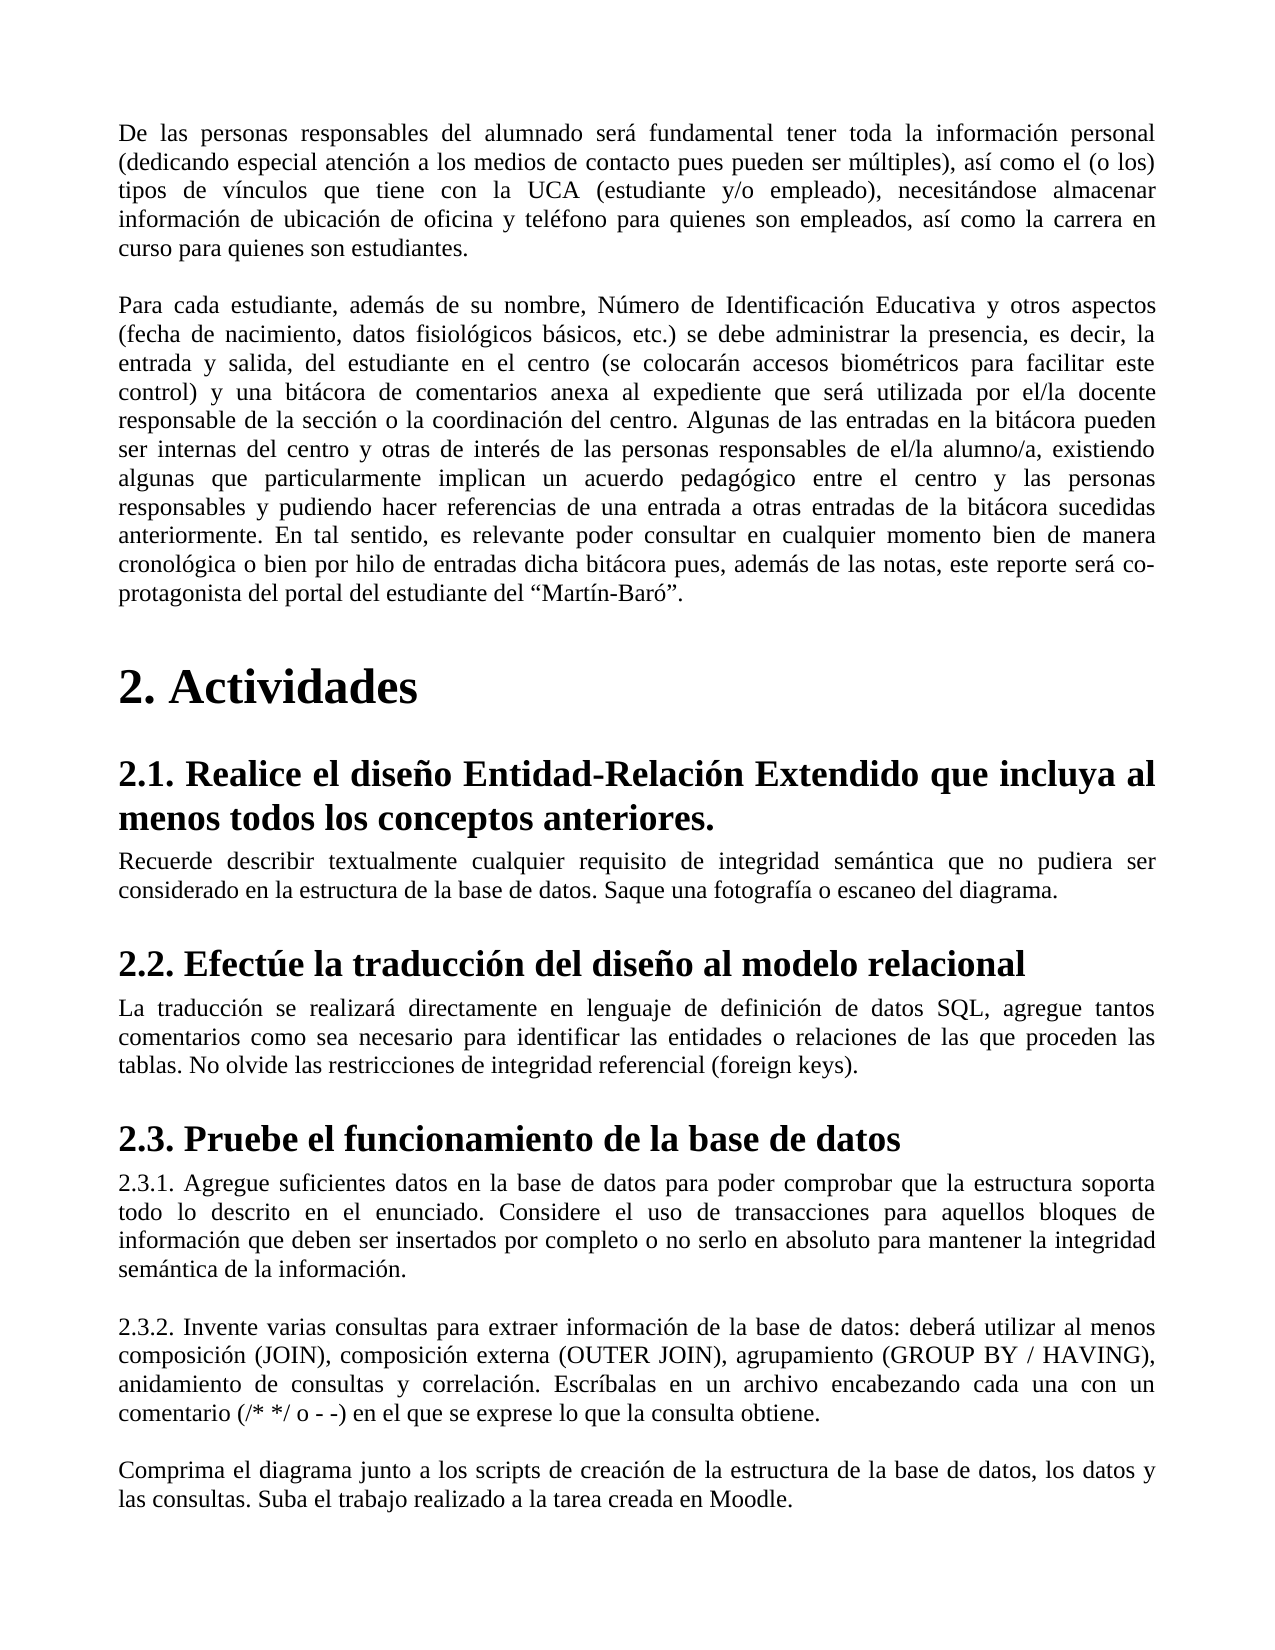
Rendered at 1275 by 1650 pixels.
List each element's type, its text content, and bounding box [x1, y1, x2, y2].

text De las personas responsables del alumnado será fundamental tener toda la información personal (dedicando especial atención a los medios de contacto pues pueden ser múltiples), así como el (o los) tipos de vínculos que tiene con la UCA (estudiante y/o empleado), necesitándose almacenar información de ubicación de oficina y teléfono para quienes son empleados, así como la carrera en curso para quienes son estudiantes. [118, 118, 1157, 262]
subtitle 2.3. Pruebe el funcionamiento de la base de datos [118, 1117, 1157, 1160]
text Recuerde describir textualmente cualquier requisito de integridad semántica que no pudiera ser considerado en la estructura de la base de datos. Saque una fotografía o escaneo del diagrama. [118, 846, 1157, 904]
text Para cada estudiante, además de su nombre, Número de Identificación Educativa y otros aspectos (fecha de nacimiento, datos fisiológicos básicos, etc.) se debe administrar la presencia, es decir, la entrada y salida, del estudiante en el centro (se colocarán accesos biométricos para facilitar este control) y una bitácora de comentarios anexa al expediente que será utilizada por el/la docente responsable de la sección o la coordinación del centro. Algunas de las entradas en la bitácora pueden ser internas del centro y otras de interés de las personas responsables de el/la alumno/a, existiendo algunas que particularmente implican un acuerdo pedagógico entre el centro y las personas responsables y pudiendo hacer referencias de una entrada a otras entradas de la bitácora sucedidas anteriormente. En tal sentido, es relevante poder consultar en cualquier momento bien de manera cronológica o bien por hilo de entradas dicha bitácora pues, además de las notas, este reporte será co-protagonista del portal del estudiante del “Martín-Baró”. [118, 291, 1157, 607]
text La traducción se realizará directamente en lenguaje de definición de datos SQL, agregue tantos comentarios como sea necesario para identificar las entidades o relaciones de las que proceden las tablas. No olvide las restricciones de integridad referencial (foreign keys). [118, 993, 1157, 1079]
subtitle 2.1. Realice el diseño Entidad-Relación Extendido que incluya al menos todos los conceptos anteriores. [118, 752, 1157, 838]
text 2.3.1. Agregue suficientes datos en la base de datos para poder comprobar que la estructura soporta todo lo descrito en el enunciado. Considere el uso de transacciones para aquellos bloques de información que deben ser insertados por completo o no serlo en absoluto para mantener la integridad semántica de la información. [118, 1168, 1157, 1283]
text 2.3.2. Invente varias consultas para extraer información de la base de datos: deberá utilizar al menos composición (JOIN), composición externa (OUTER JOIN), agrupamiento (GROUP BY / HAVING), anidamiento de consultas y correlación. Escríbalas en un archivo encabezando cada una con un comentario (/* */ o - -) en el que se exprese lo que la consulta obtiene. [118, 1312, 1157, 1427]
text Comprima el diagrama junto a los scripts de creación de la estructura de la base de datos, los datos y las consultas. Suba el trabajo realizado a la tarea creada en Moodle. [118, 1456, 1157, 1513]
subtitle 2. Actividades [118, 657, 1157, 714]
subtitle 2.2. Efectúe la traducción del diseño al modelo relacional [118, 941, 1157, 984]
